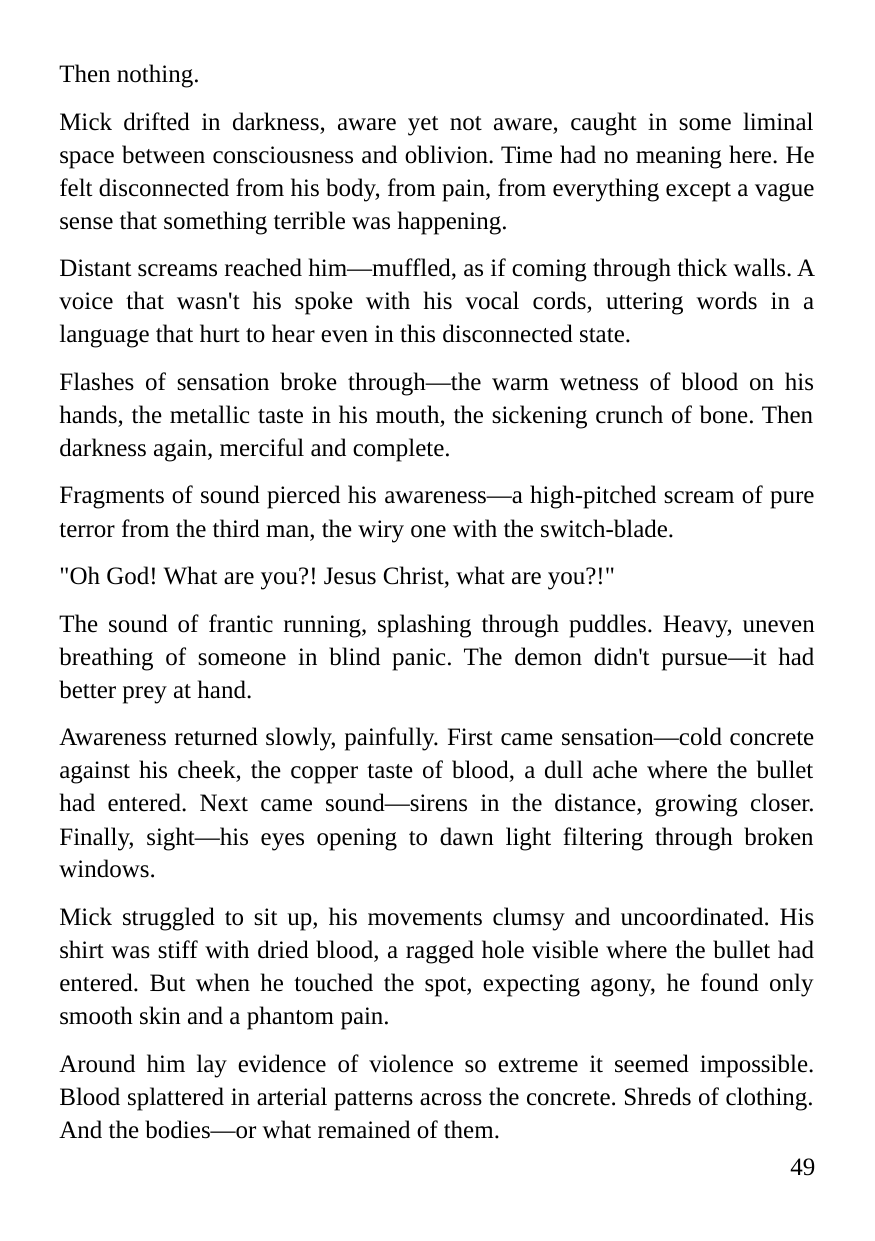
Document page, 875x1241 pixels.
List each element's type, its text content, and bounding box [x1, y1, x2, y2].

text "Oh God! What are you?! Jesus Christ, what are you?!" [59, 561, 815, 590]
text Around him lay evidence of violence so extreme it seemed impossible. Blood splattered in arterial patterns across the concrete. Shreds of clothing. And the bodies—or what remained of them. [59, 1049, 815, 1144]
text Mick drifted in darkness, aware yet not aware, caught in some liminal space between consciousness and oblivion. Time had no meaning here. He felt disconnected from his body, from pain, from everything except a vague sense that something terrible was happening. [59, 107, 815, 234]
text The sound of frantic running, splashing through puddles. Heavy, uneven breathing of someone in blind panic. The demon didn't pursue—it had better prey at hand. [59, 609, 815, 704]
text Then nothing. [59, 59, 815, 88]
text Mick struggled to sit up, his movements clumsy and uncoordinated. His shirt was stiff with dried blood, a ragged hole visible where the bullet had entered. But when he touched the spot, expecting agony, he found only smooth skin and a phantom pain. [59, 902, 815, 1030]
text Flashes of sensation broke through—the warm wetness of blood on his hands, the metallic taste in his mouth, the sickening crunch of bone. Then darkness again, merciful and complete. [59, 367, 815, 462]
text Distant screams reached him—muffled, as if coming through thick walls. A voice that wasn't his spoke with his vocal cords, uttering words in a language that hurt to hear even in this disconnected state. [59, 253, 815, 348]
text Fragments of sound pierced his awareness—a high-pitched scream of pure terror from the third man, the wiry one with the switch-blade. [59, 481, 815, 542]
text Awareness returned slowly, painfully. First came sensation—cold concrete against his cheek, the copper taste of blood, a dull ache where the bullet had entered. Next came sound—sirens in the distance, growing closer. Finally, sight—his eyes opening to dawn light filtering through broken windows. [59, 722, 815, 883]
